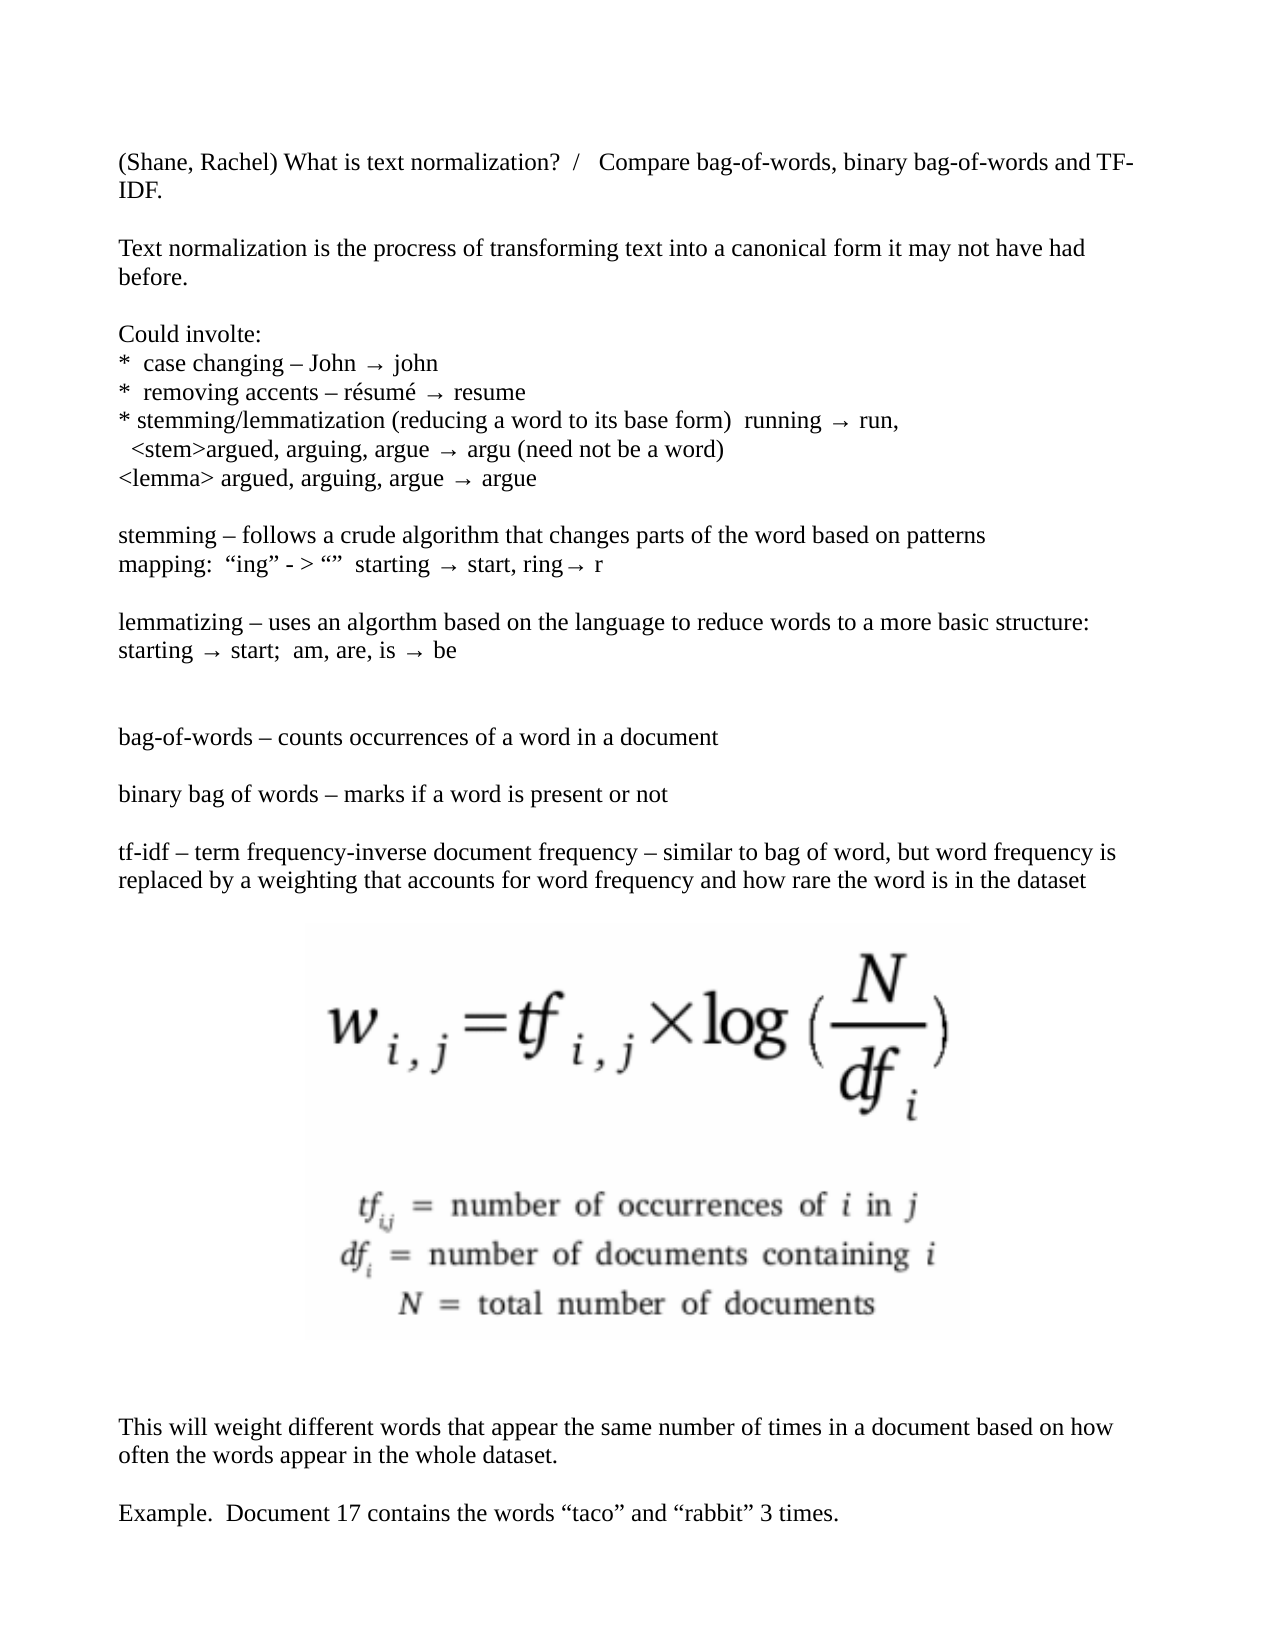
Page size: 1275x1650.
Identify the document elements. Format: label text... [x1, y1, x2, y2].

text starting → start; am, are, is → be [118, 636, 1157, 664]
picture [305, 923, 970, 1340]
text (Shane, Rachel) What is text normalization? / Compare bag-of-words, binary bag-of-words and TF-IDF. [118, 147, 1157, 204]
text bag-of-words – counts occurrences of a word in a document [118, 722, 1157, 751]
text Example. Document 17 contains the words “taco” and “rabbit” 3 times. [118, 1498, 1157, 1527]
text This will weight different words that appear the same number of times in a document based on how often the words appear in the whole dataset. [118, 1412, 1157, 1469]
text <stem>argued, arguing, argue → argu (need not be a word) [118, 434, 1157, 463]
text Could involte: [118, 319, 1157, 348]
text * case changing – John → john [118, 348, 1157, 377]
text binary bag of words – marks if a word is present or not [118, 779, 1157, 808]
text Text normalization is the procress of transforming text into a canonical form it may not have had before. [118, 233, 1157, 291]
text lemmatizing – uses an algorthm based on the language to reduce words to a more basic structure: [118, 607, 1157, 636]
text stemming – follows a crude algorithm that changes parts of the word based on patterns [118, 521, 1157, 549]
text tf-idf – term frequency-inverse document frequency – similar to bag of word, but word frequency is replaced by a weighting that accounts for word frequency and how rare the word is in the dataset [118, 837, 1157, 894]
text * removing accents – résumé → resume [118, 377, 1157, 406]
text * stemming/lemmatization (reducing a word to its base form) running → run, [118, 406, 1157, 434]
text <lemma> argued, arguing, argue → argue [118, 463, 1157, 492]
text mapping: “ing” - > “” starting → start, ring→ r [118, 549, 1157, 578]
